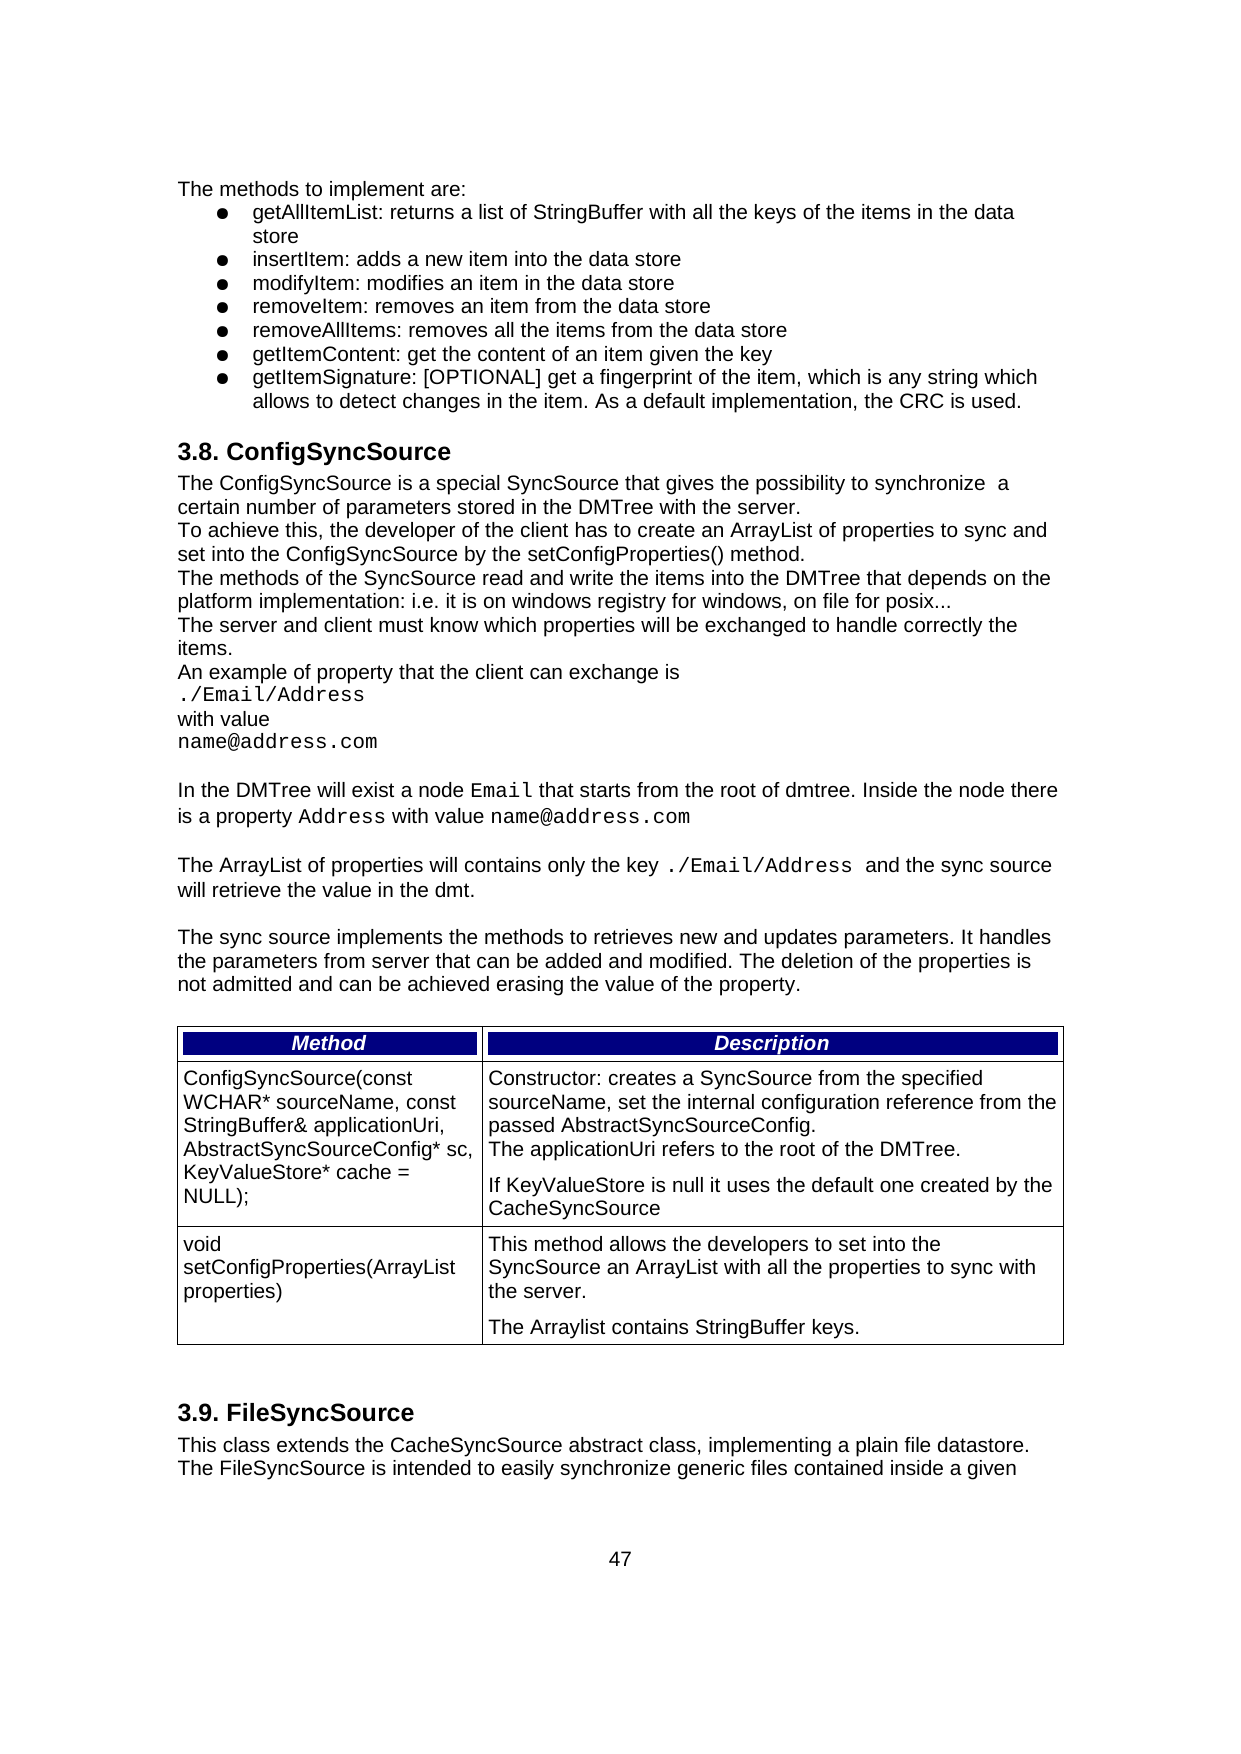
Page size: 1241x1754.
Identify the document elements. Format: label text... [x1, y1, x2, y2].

table_cell void setConfigProperties(ArrayList properties) [178, 1227, 482, 1344]
table_cell This method allows the developers to set into the SyncSource an ArrayList with all the properties to sync with the server. The Arraylist contains StringBuffer keys. [483, 1227, 1063, 1344]
list getItemContent: get the content of an item given the key [215, 342, 1063, 366]
subtitle ConfigSyncSource [177, 438, 1063, 466]
list modifyItem: modifies an item in the data store [215, 271, 1063, 295]
text The ArrayList of properties will contains only the key ./Email/Address and the sync source will retrieve the value in the dmt. [177, 853, 1063, 902]
text The ConfigSyncSource is a special SyncSource that gives the possibility to synchronize a certain number of parameters stored in the DMTree with the server. [177, 472, 1063, 519]
list removeAllItems: removes all the items from the data store [215, 318, 1063, 342]
text The sync source implements the methods to retrieves new and updates parameters. It handles the parameters from server that can be added and modified. The deletion of the properties is not admitted and can be achieved erasing the value of the property. [177, 926, 1063, 996]
table_cell ConfigSyncSource(const WCHAR* sourceName, const StringBuffer& applicationUri, AbstractSyncSourceConfig* sc, KeyValueStore* cache = NULL); [178, 1062, 482, 1226]
text An example of property that the client can exchange is [177, 660, 1063, 684]
table_cell Constructor: creates a SyncSource from the specified sourceName, set the internal configuration reference from the passed AbstractSyncSourceConfig. The applicationUri refers to the root of the DMTree. If KeyValueStore is null it uses the default one created by the CacheSyncSource [483, 1062, 1063, 1226]
list insertItem: adds a new item into the data store [215, 248, 1063, 271]
table_header Description [483, 1027, 1063, 1061]
text ./Email/Address [177, 684, 1063, 708]
text In the DMTree will exist a node Email that starts from the root of dmtree. Inside the node there is a property Address with value name@address.com [177, 779, 1063, 829]
text To achieve this, the developer of the client has to create an ArrayList of properties to sync and set into the ConfigSyncSource by the setConfigProperties() method. [177, 519, 1063, 566]
list getAllItemList: returns a list of StringBuffer with all the keys of the items in the data store [215, 201, 1063, 248]
text This class extends the CacheSyncSource abstract class, implementing a plain file datastore. The FileSyncSource is intended to easily synchronize generic files contained inside a given [177, 1433, 1063, 1480]
text The methods of the SyncSource read and write the items into the DMTree that depends on the platform implementation: i.e. it is on windows registry for windows, on file for posix... [177, 566, 1063, 613]
text with value [177, 708, 1063, 731]
table_header Method [178, 1027, 482, 1061]
subtitle FileSyncSource [177, 1399, 1063, 1427]
list getItemSignature: [OPTIONAL] get a fingerprint of the item, which is any string which allows to detect changes in the item. As a default implementation, the CRC is used. [215, 366, 1063, 413]
text The server and client must know which properties will be exchanged to handle correctly the items. [177, 613, 1063, 660]
text name@address.com [177, 731, 1063, 755]
list removeItem: removes an item from the data store [215, 295, 1063, 318]
text The methods to implement are: [177, 177, 1063, 201]
